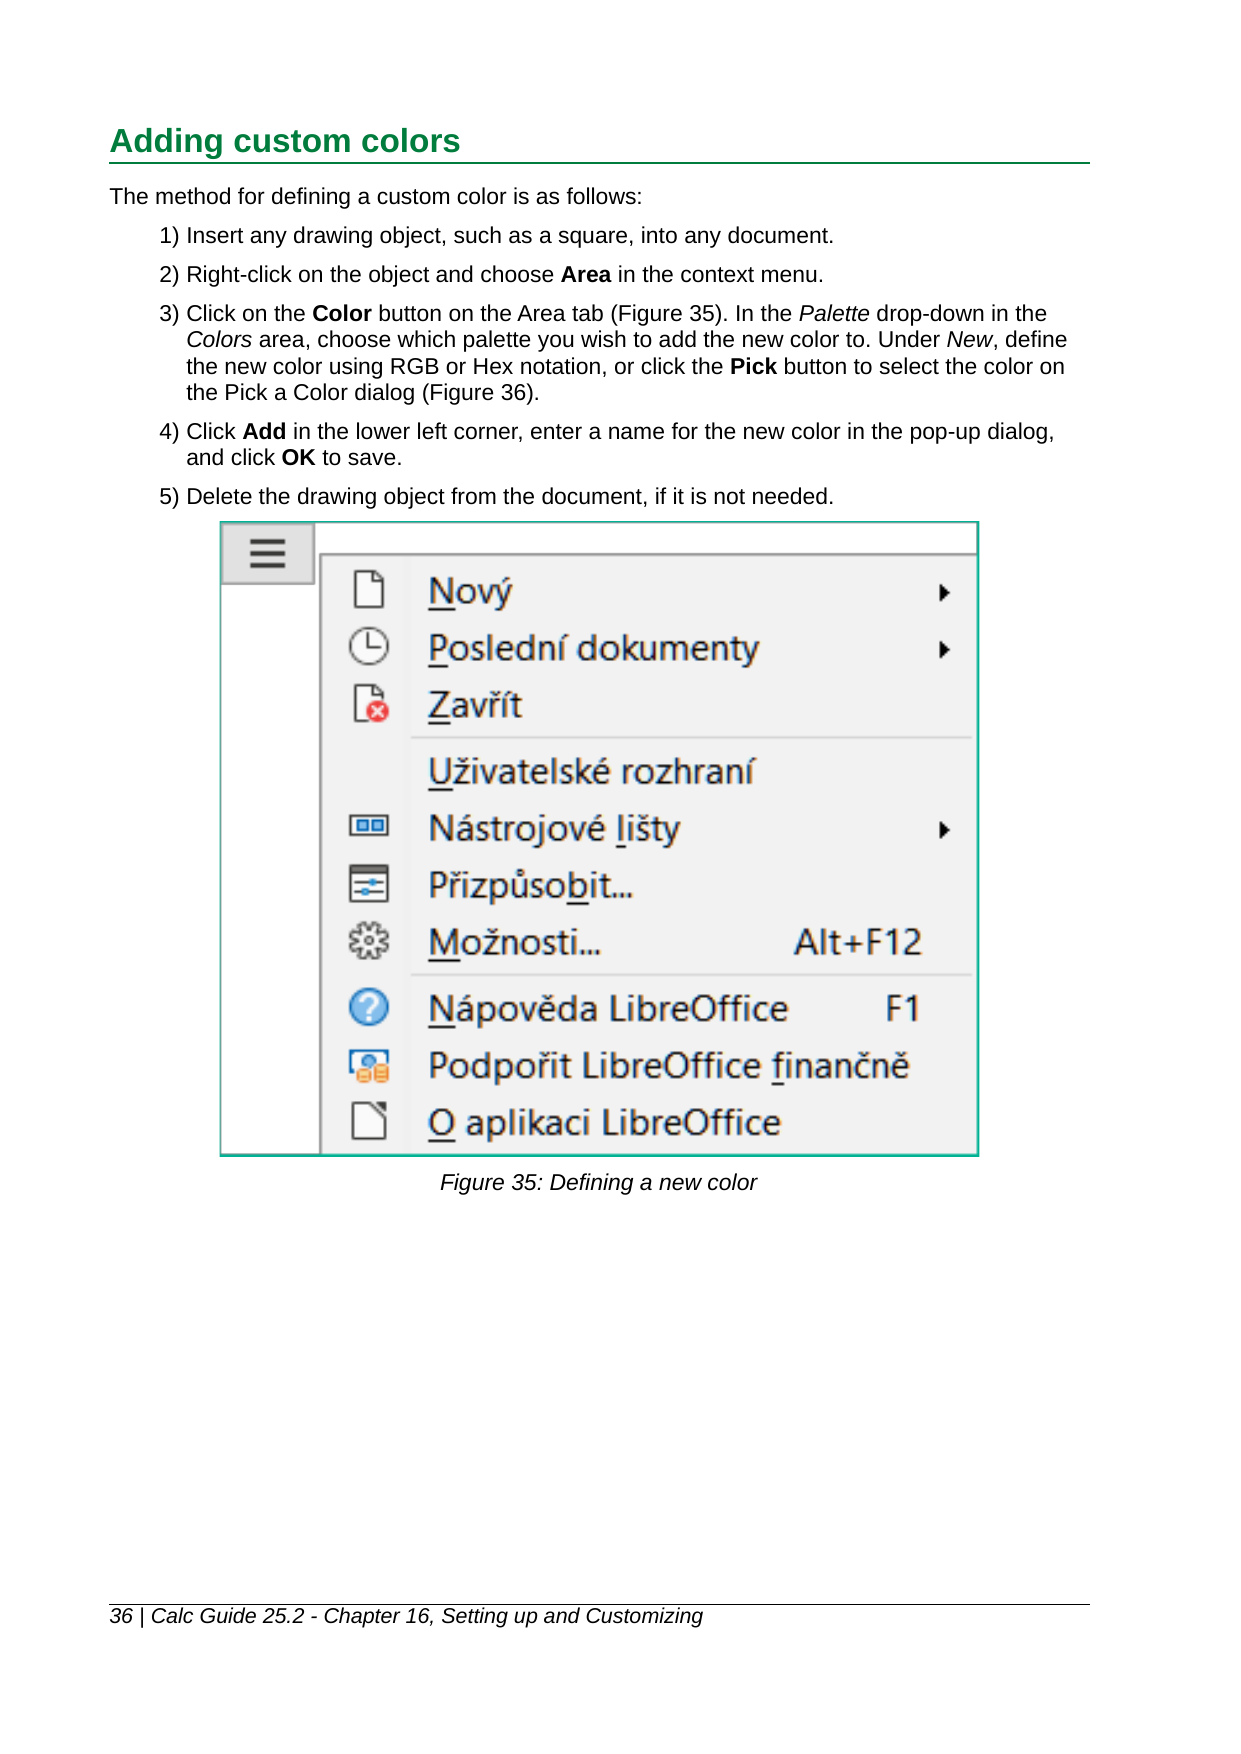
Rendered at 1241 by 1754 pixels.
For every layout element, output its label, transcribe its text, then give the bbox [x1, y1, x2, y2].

list Insert any drawing object, such as a square, into any document. [186, 222, 1090, 248]
list The method for defining a custom color is as follows: [109, 183, 1090, 210]
text Figure 35: Defining a new color [219, 1168, 979, 1195]
list Click Add in the lower left corner, enter a name for the new color in the pop-up dialog, and click OK to save. [186, 418, 1090, 471]
list Click on the Color button on the Area tab (Figure 35). In the Palette drop-down in the Colors area, choose which palette you wish to add the new color to. Under New, define the new color using RGB or Hex notation, or click the Pick button to select the color on the Pick a Color dialog (Figure 36). [186, 300, 1090, 405]
list Right-click on the object and choose Area in the context menu. [186, 261, 1090, 287]
subtitle Adding custom colors [109, 121, 1090, 162]
picture [219, 521, 980, 1157]
list Delete the drawing object from the document, if it is not needed. [186, 483, 1090, 509]
